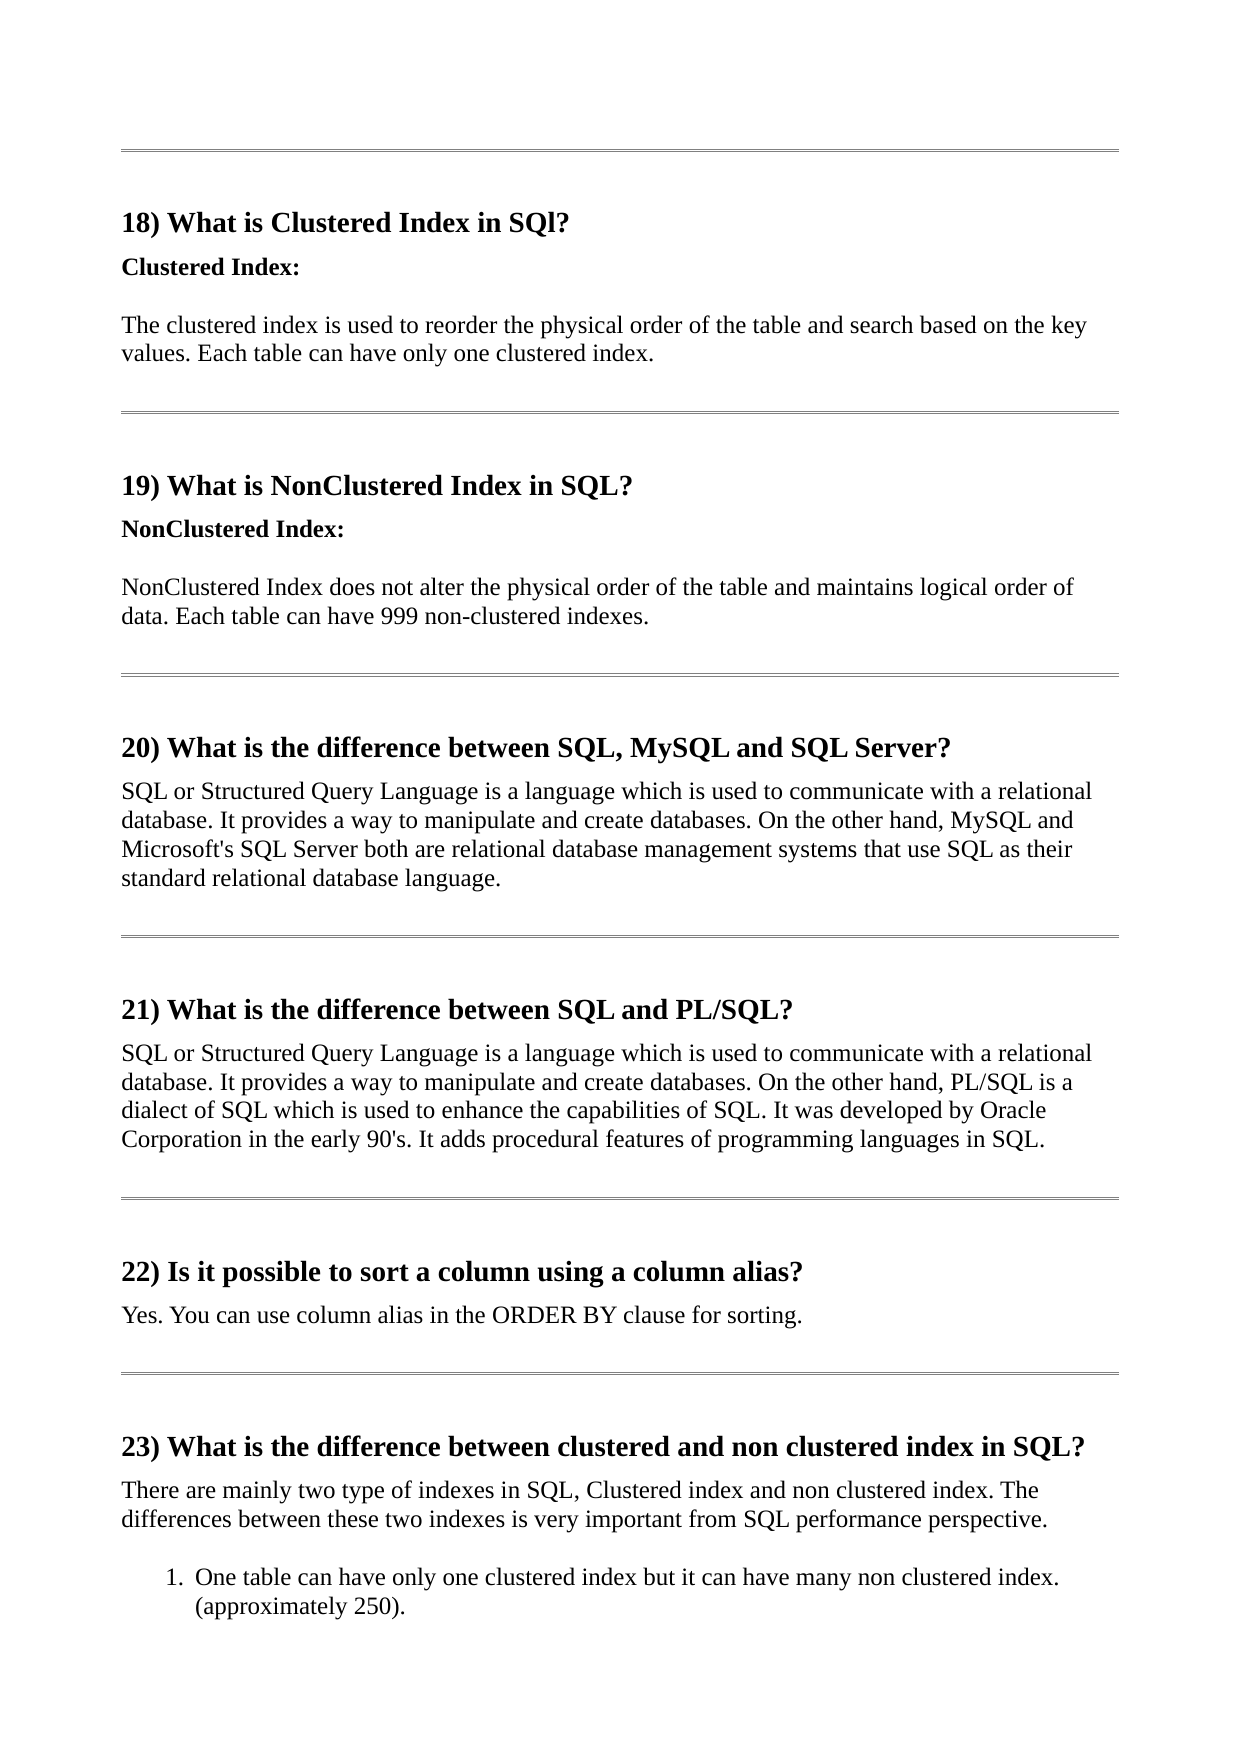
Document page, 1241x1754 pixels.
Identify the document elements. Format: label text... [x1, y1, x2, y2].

table_header SQL Interview Questions There is given sql interview questions and answers that has been asked in many companies. For PL/SQL interview questions, visit our next page. 1) What is SQL? SQL stands for structured query language. It is a database language used for database creation, deletion, fetching rows and modifying rows etc. sometimes it is pronounced as se-qwell. 2) When SQL appeared? It appeared in 1974. 3) What are the usages of SQL? To execute queries against a database To retrieve data from a database To inserts records in a database To updates records in a database To delete records from a database To create new databases To create new tables in a database To create views in a database 4) Does SQL support programming? No, SQL doesn't have loop or Conditional statement. It is used like commanding language to access databases. 5) What are the subsets of SQL? Data definition language (DDL) Data manipulation language (DML) Data control language (DCL) 6) What is data definition language? Data definition language(DDL) allows you to CREATE, ALTER and DELETE database objects such as schema, tables, view, sequence etc. 7) What is data manipulation language? Data manipulation language makes user able to access and manipulate data. It is used to perform following operations. Insert data into database Retrieve data from the database Update data in the database Delete data from the database 8) What is data control language? Data control language allows you to control access to the database. It includes two commands GRANT and REVOKE. GRANT: to grant specific user to perform specific task. REVOKE: to cancel previously denied or granted permissions. 9) What are tables and fields in database? A table is a set of organized data. It has columns and rows. Columns can be categorized as vertical, and Rows are horizontal. A table contains specified number of column called fields but can have any number of rows which is known as record. 10) What is a primary key? A primary key is a combination of fields which uniquely specify a row. This is a special kind of unique key. Primary key values cannot be NULL. 11) What is a foreign key? A foreign key is specified as a key which is related to the primary key of another table. Relationship needs to be created between two tables by referencing foreign key with the primary key of another table. 12) What is a unique key? A Unique key constraint uniquely identifies each record in the database. This provides uniqueness for the column or set of columns. 13) What are the type of operators available in SQL? Arithmetic operators Logical operators Comparison operator 14) What is view in SQL? A view is a virtual table which contains a subset of data within a table. Views are not virtually present, and it takes less space to store. View can have data of one or more tables combined, and it is depending on the relationship. 15) What is an Index in SQL? Index is used to increase the performance and allow faster retrieval of records from the table. An index creates an entry for each value and it will be faster to retrieve data. 16) Which are the different types of indexes in SQL? There are three types of Indexes in SQL: Unique Index Clustered Index NonClustered Index 17) What is Unique Index? Unique Index: This indexing does not allow the field to have duplicate values if the column is unique indexed. Unique index can be applied automatically when primary key is defined. 18) What is Clustered Index in SQl? Clustered Index: The clustered index is used to reorder the physical order of the table and search based on the key values. Each table can have only one clustered index. 19) What is NonClustered Index in SQL? NonClustered Index: NonClustered Index does not alter the physical order of the table and maintains logical order of data. Each table can have 999 non-clustered indexes. 20) What is the difference between SQL, MySQL and SQL Server? SQL or Structured Query Language is a language which is used to communicate with a relational database. It provides a way to manipulate and create databases. On the other hand, MySQL and Microsoft's SQL Server both are relational database management systems that use SQL as their standard relational database language. 21) What is the difference between SQL and PL/SQL? SQL or Structured Query Language is a language which is used to communicate with a relational database. It provides a way to manipulate and create databases. On the other hand, PL/SQL is a dialect of SQL which is used to enhance the capabilities of SQL. It was developed by Oracle Corporation in the early 90's. It adds procedural features of programming languages in SQL. 22) Is it possible to sort a column using a column alias? Yes. You can use column alias in the ORDER BY clause for sorting. 23) What is the difference between clustered and non clustered index in SQL? There are mainly two type of indexes in SQL, Clustered index and non clustered index. The differences between these two indexes is very important from SQL performance perspective. One table can have only one clustered index but it can have many non clustered index.(approximately 250). clustered index determines how data is stored physically in table. Actually clustered index stores data in cluster, related data is stored together so it makes simple to retrieve data. reading from a clustered index is much faster than reading from non clustered index from the same table. clustered index sort and store data rows in the table or view based on their key value, while non cluster have a structure separate from the data row. 24) What is the SQL query to display current date? There is a built in function in SQL called GetDate() which is used to return current timestamp. 25) Which are the most commonly used SQL joins? Most commonly used SQL joins are INNER JOIN and (left/right) OUTER JOIN. 26) What are the different types of joins in SQL? Joins are used to merge two tables or retrieve data from tables. It depends on the relationship between tables. Following are the most commonly used joins in SQL: Inner Join Right Join Left Join Full Join 27) What is Inner Join in SQL? Inner join: Inner join returns rows when there is at least one match of rows between the tables. 28) What is Right Join in SQL? Right Join: Right join is used to retrieve rows which are common between the tables and all rows of Right hand side table. It returns all the rows from the right hand side table even though there are no matches in the left hand side table. 29) What is Left Join in SQL? Left Join: Left join is used to retrieve rows which are common between the tables and all rows of Left hand side table. It returns all the rows from Left hand side table even though there are no matches in the Right hand side table. 30) What is Full Join in SQL? Full Join: Full join return rows when there are matching rows in any one of the tables. This means, it returns all the rows from the left hand side table and all the rows from the right hand side table. 31) What is "TRIGGER" in SQL? Trigger allows you to execute a batch of SQL code when an insert, update or delete command is executed against a specific table. Actually triggers are special type of stored procedures that are defined to execute automatically in place or after data modifications. 32) What is self join and what is the requirement of self join? Self join is often very useful to convert a hierarchical structure to a flat structure. It is used to join a table to itself as like if that is the second table. 33) What are set operators in SQL? Union, Intersect or Minus operators are called set operators. 34) What is the difference between BETWEEN and IN condition operators? The BETWEEN operator is used to display rows based on a range of values. The IN condition operator is used to check for values contained in a specific set of values. 35) What is a constraint? Tell me about its various levels. Constraints are representators of a column to enforce data entity and consistency. There are two levels : column level constraint table level constraint 36) Write an SQL query to find names of employee start with 'A'? SELECT * FROM Employees WHERE EmpName like 'A%' 37) Write an SQL query to get third maximum salary of an employee from a table named employee_table. SELECT TOP 1 salary FROM ( SELECT TOP 3 salary FROM employee_table ORDER BY salary DESC ) AS emp ORDER BY salary ASC; 38) What is the difference between DELETE and TRUNCATE statement in SQL? The main differences between SQL DELETE and TRUNCATE statements are given below: 39) What is ACID property in database? ACID property is used to ensure that the data transactions are processed reliably in a database system. A single logical operation of a data is called transaction. ACID is an acronym for Atomicity, Consistency, Isolation, Durability. Atomicity: it requires that each transaction is all or nothing. It means if one part of the transaction fails, the entire transaction fails and the database state is left unchanged. Consistency: the consistency property ensure that the data must meet all validation rules. In simple words you can say that your transaction never leaves your database without completing its state. Isolation: this property ensure that the concurrent property of execution should not be met. The main goal of providing isolation is concurrency control. Durability: durability simply means that once a transaction has been committed, it will remain so, come what may even power loss, crashes or errors. 40) What is the difference among NULL value, zero and blank space? Ans: A NULL value is not same as zero or a blank space. A NULL value is a value which is 'unavailable, unassigned, unknown or not applicable'. On the other hand, zero is a number and blank space is treated as a character. 41) What is the usage of SQL functions? SQL functions are used for following purpose: To perform calculations on data. To modify individual data items. To manipulate the output. To format dates and numbers. To convert data types. 42) Which are the different case manipulation functions in SQL? There are three case manipulation functions in SQL: LOWER UPPER INITCAP 43) What is the usage of NVL function? The NVL function is used to convert NULL value to a actual value. 44) Which function is used to return remainder in a division operator in SQL? The MOD function returns the remainder in a division operation. 45) What is the syntax and use of the COALESCE function? The syntax of COALESCE function: COALESCE(exp1, exp2, ... expn) The COALESCE function is used to return the first non-null expression given in the parameter list. 46) What is the usage of DISTINCT keyword? The DISTINCT keyword is used to ensure that the fetched value is only a non-duplicate value. [118, 118, 1122, 1636]
